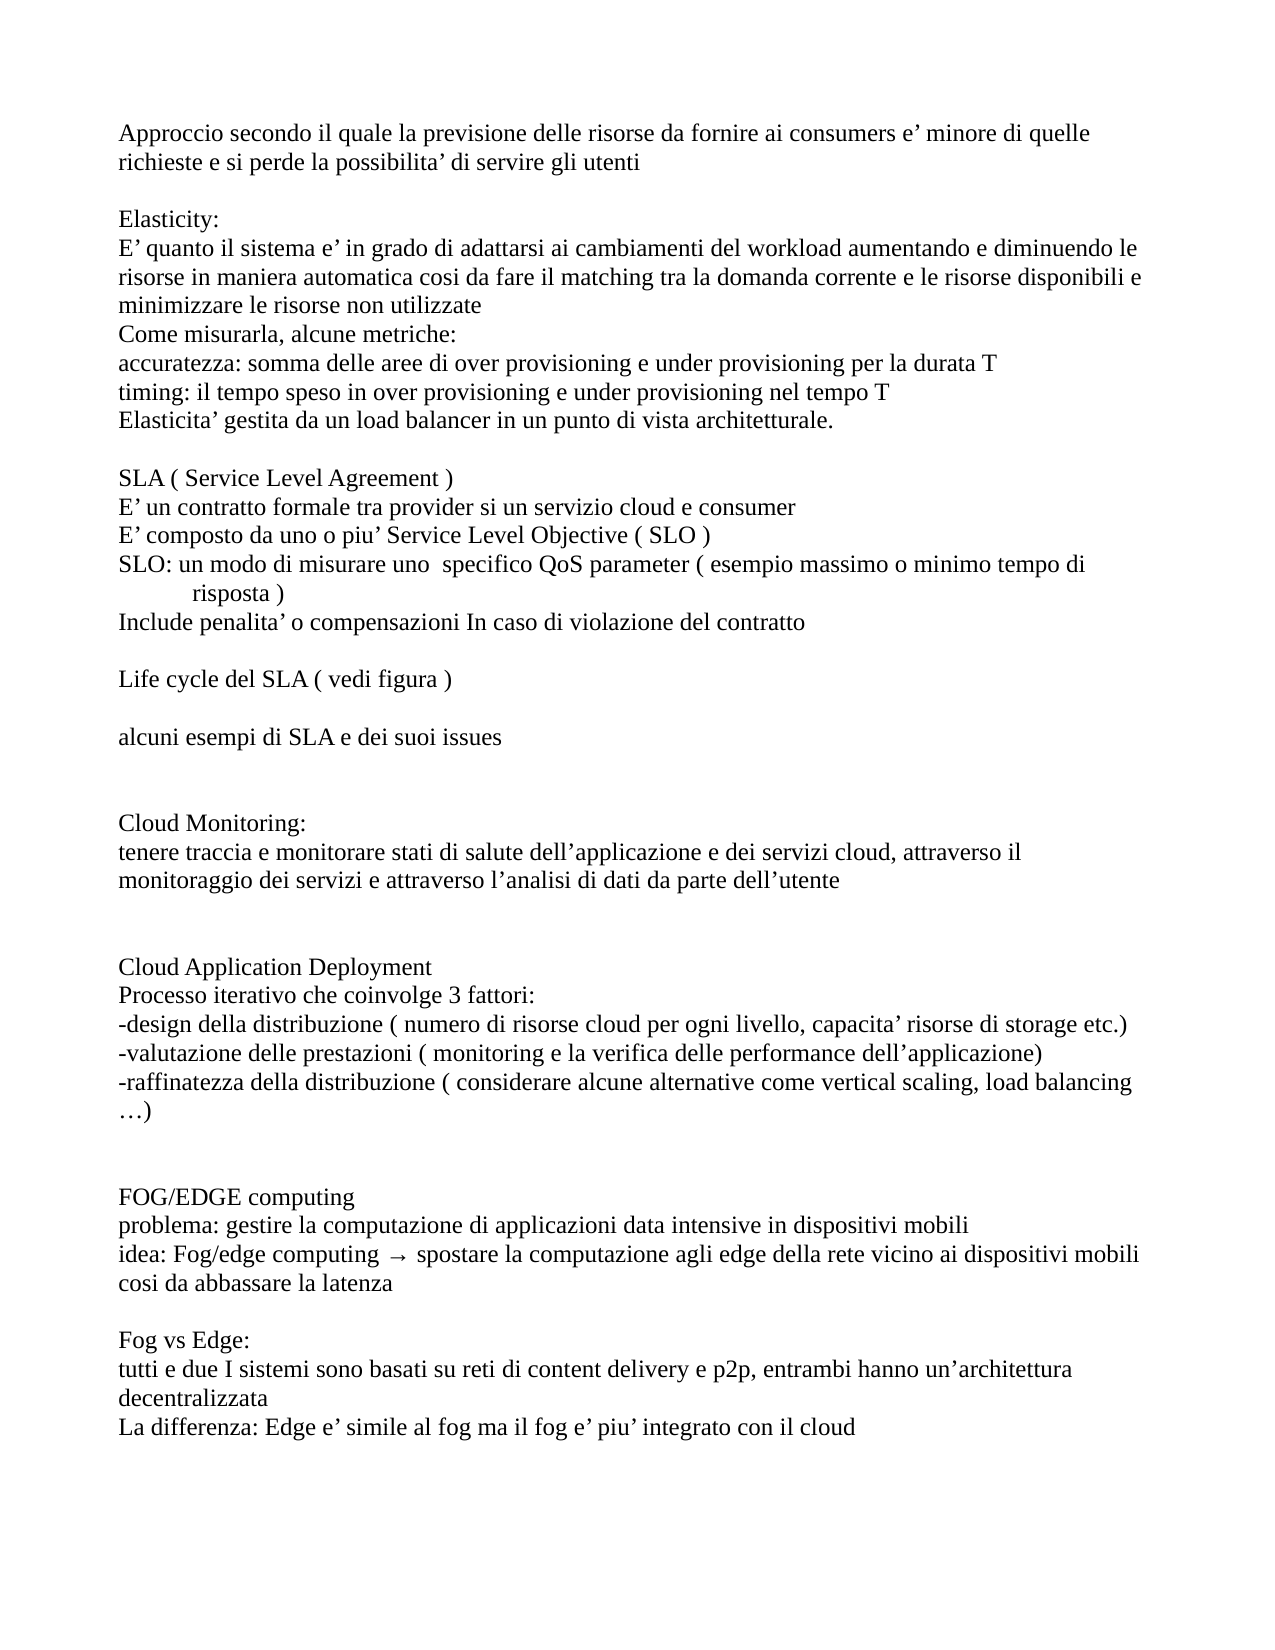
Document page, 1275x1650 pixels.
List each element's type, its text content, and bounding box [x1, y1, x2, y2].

text -design della distribuzione ( numero di risorse cloud per ogni livello, capacita’ risorse di storage etc.) [118, 1009, 1157, 1038]
text alcuni esempi di SLA e dei suoi issues [118, 722, 1157, 751]
text Elasticity: [118, 204, 1157, 233]
text timing: il tempo speso in over provisioning e under provisioning nel tempo T [118, 377, 1157, 406]
text Include penalita’ o compensazioni In caso di violazione del contratto [118, 607, 1157, 636]
text SLO: un modo di misurare uno specifico QoS parameter ( esempio massimo o minimo tempo di risposta ) [118, 549, 1157, 607]
text Cloud Monitoring: [118, 808, 1157, 837]
text E’ quanto il sistema e’ in grado di adattarsi ai cambiamenti del workload aumentando e diminuendo le risorse in maniera automatica cosi da fare il matching tra la domanda corrente e le risorse disponibili e minimizzare le risorse non utilizzate [118, 233, 1157, 319]
text Processo iterativo che coinvolge 3 fattori: [118, 981, 1157, 1009]
text -raffinatezza della distribuzione ( considerare alcune alternative come vertical scaling, load balancing …) [118, 1067, 1157, 1124]
text Elasticita’ gestita da un load balancer in un punto di vista architetturale. [118, 406, 1157, 434]
text Cloud Application Deployment [118, 952, 1157, 981]
text tutti e due I sistemi sono basati su reti di content delivery e p2p, entrambi hanno un’architettura decentralizzata [118, 1354, 1157, 1412]
text Come misurarla, alcune metriche: [118, 319, 1157, 348]
text idea: Fog/edge computing → spostare la computazione agli edge della rete vicino ai dispositivi mobili cosi da abbassare la latenza [118, 1239, 1157, 1297]
text tenere traccia e monitorare stati di salute dell’applicazione e dei servizi cloud, attraverso il monitoraggio dei servizi e attraverso l’analisi di dati da parte dell’utente [118, 837, 1157, 894]
text problema: gestire la computazione di applicazioni data intensive in dispositivi mobili [118, 1211, 1157, 1239]
text FOG/EDGE computing [118, 1182, 1157, 1211]
text E’ composto da uno o piu’ Service Level Objective ( SLO ) [118, 521, 1157, 549]
text SLA ( Service Level Agreement ) [118, 463, 1157, 492]
text La differenza: Edge e’ simile al fog ma il fog e’ piu’ integrato con il cloud [118, 1412, 1157, 1441]
text -valutazione delle prestazioni ( monitoring e la verifica delle performance dell’applicazione) [118, 1038, 1157, 1067]
text accuratezza: somma delle aree di over provisioning e under provisioning per la durata T [118, 348, 1157, 377]
text E’ un contratto formale tra provider si un servizio cloud e consumer [118, 492, 1157, 521]
text Life cycle del SLA ( vedi figura ) [118, 664, 1157, 693]
text Approccio secondo il quale la previsione delle risorse da fornire ai consumers e’ minore di quelle richieste e si perde la possibilita’ di servire gli utenti [118, 118, 1157, 176]
text Fog vs Edge: [118, 1326, 1157, 1354]
